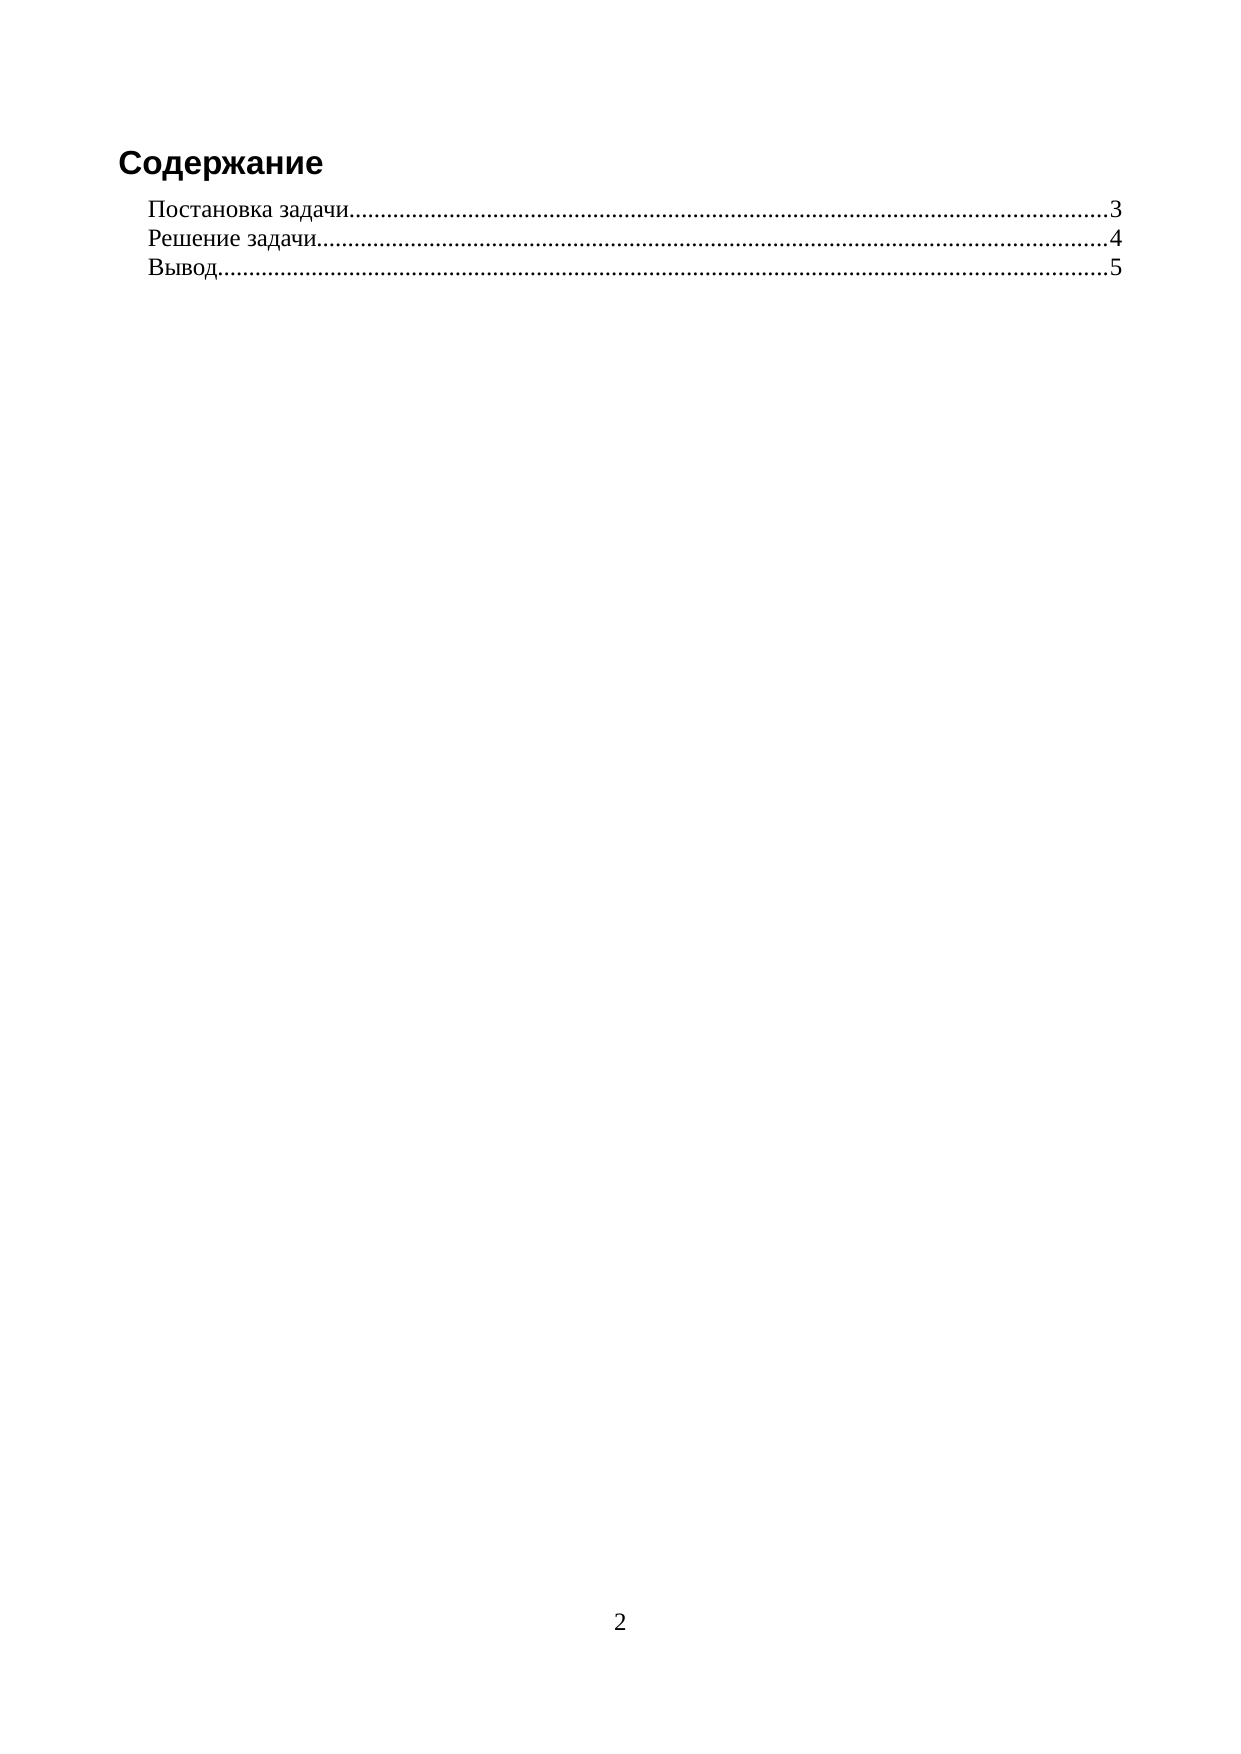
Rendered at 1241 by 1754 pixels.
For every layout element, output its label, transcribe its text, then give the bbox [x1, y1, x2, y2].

text Решение задачи 4 [148, 223, 1122, 252]
text Вывод 5 [148, 252, 1122, 280]
text Постановка задачи 3 [148, 194, 1122, 223]
subtitle Содержание [118, 143, 1122, 182]
